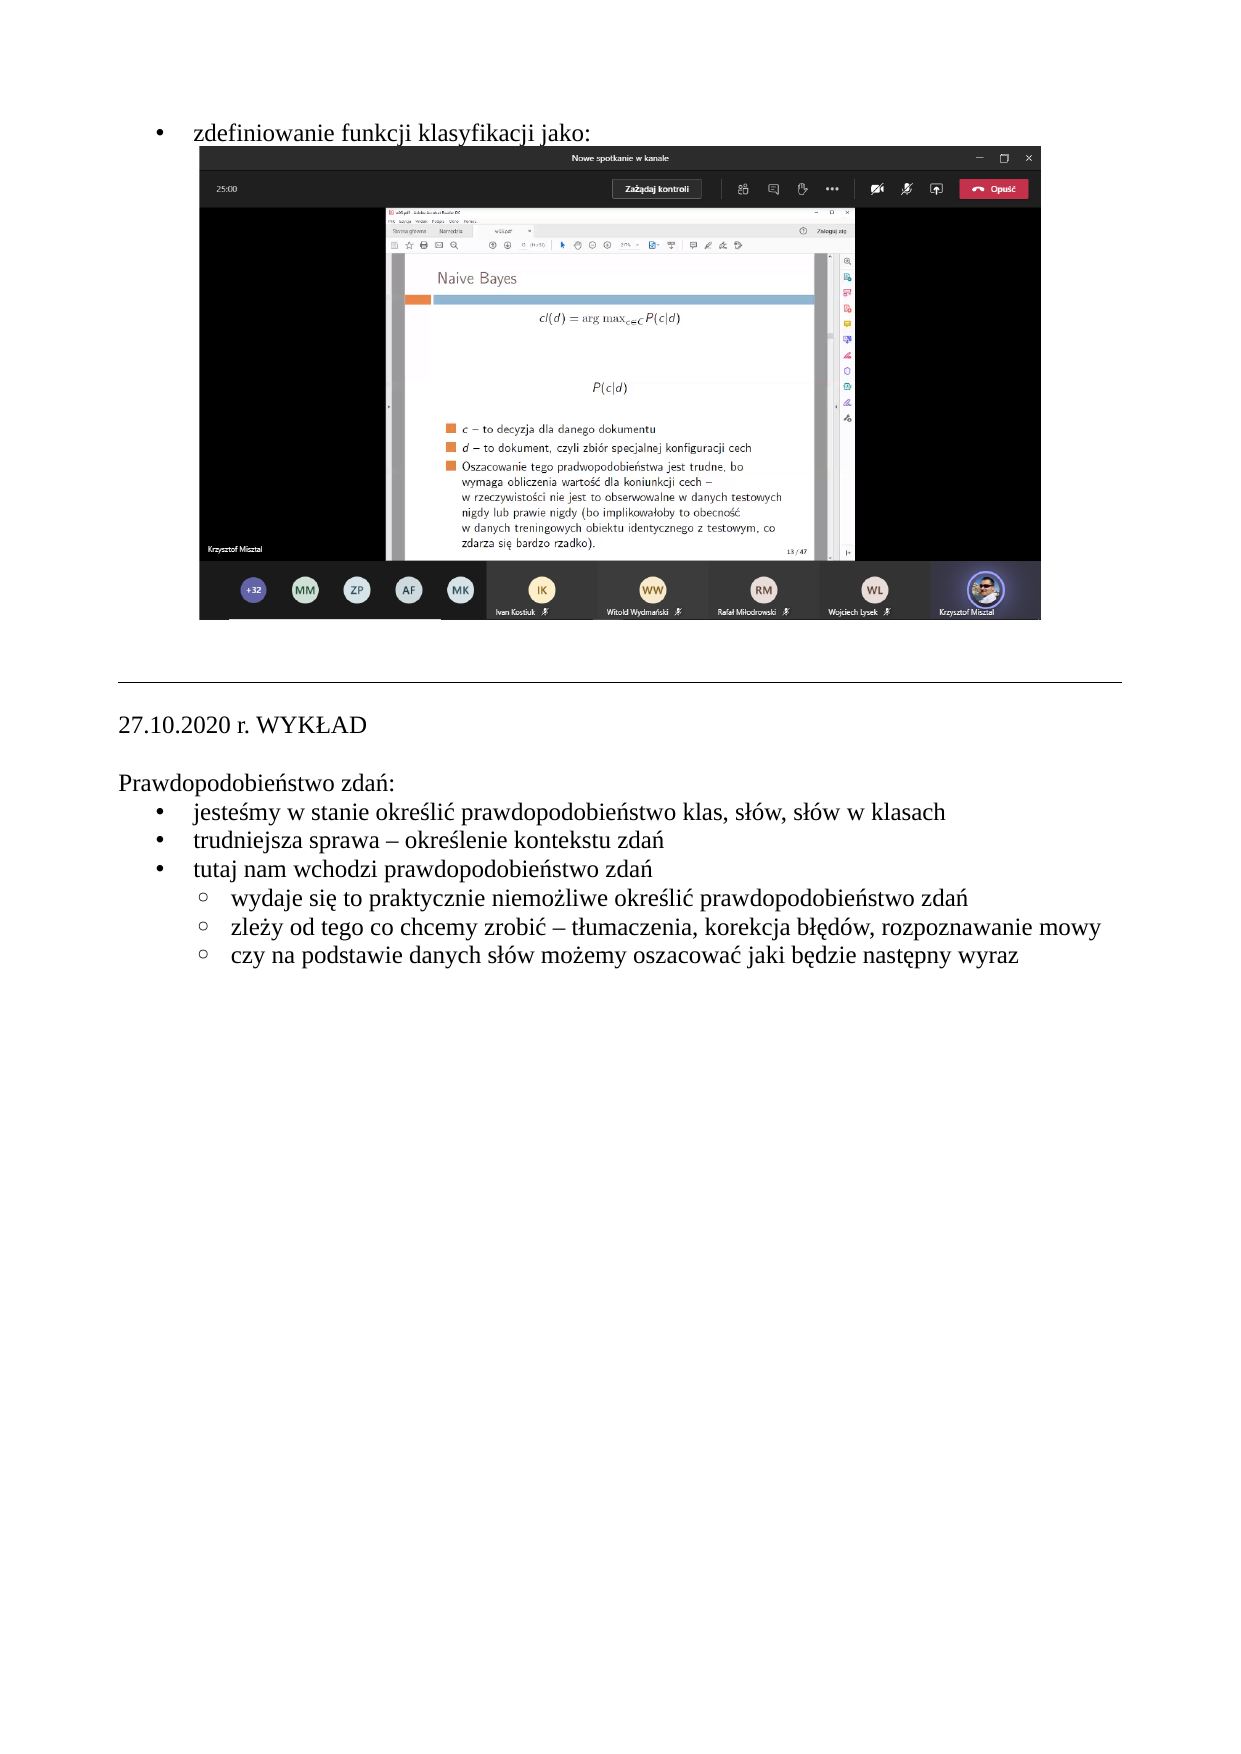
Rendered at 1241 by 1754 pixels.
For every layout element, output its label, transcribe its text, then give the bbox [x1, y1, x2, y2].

picture [199, 146, 1041, 620]
list zleży od tego co chcemy zrobić – tłumaczenia, korekcja błędów, rozpoznawanie mowy [193, 912, 1122, 941]
text Prawdopodobieństwo zdań: [118, 768, 1122, 797]
list trudniejsza sprawa – określenie kontekstu zdań [156, 826, 1122, 854]
list wydaje się to praktycznie niemożliwe określić prawdopodobieństwo zdań [193, 883, 1122, 912]
list czy na podstawie danych słów możemy oszacować jaki będzie następny wyraz [193, 941, 1122, 969]
list jesteśmy w stanie określić prawdopodobieństwo klas, słów, słów w klasach [156, 797, 1122, 826]
list zdefiniowanie funkcji klasyfikacji jako: [156, 118, 1122, 147]
text 27.10.2020 r. WYKŁAD [118, 711, 1122, 739]
list tutaj nam wchodzi prawdopodobieństwo zdań [156, 854, 1122, 883]
